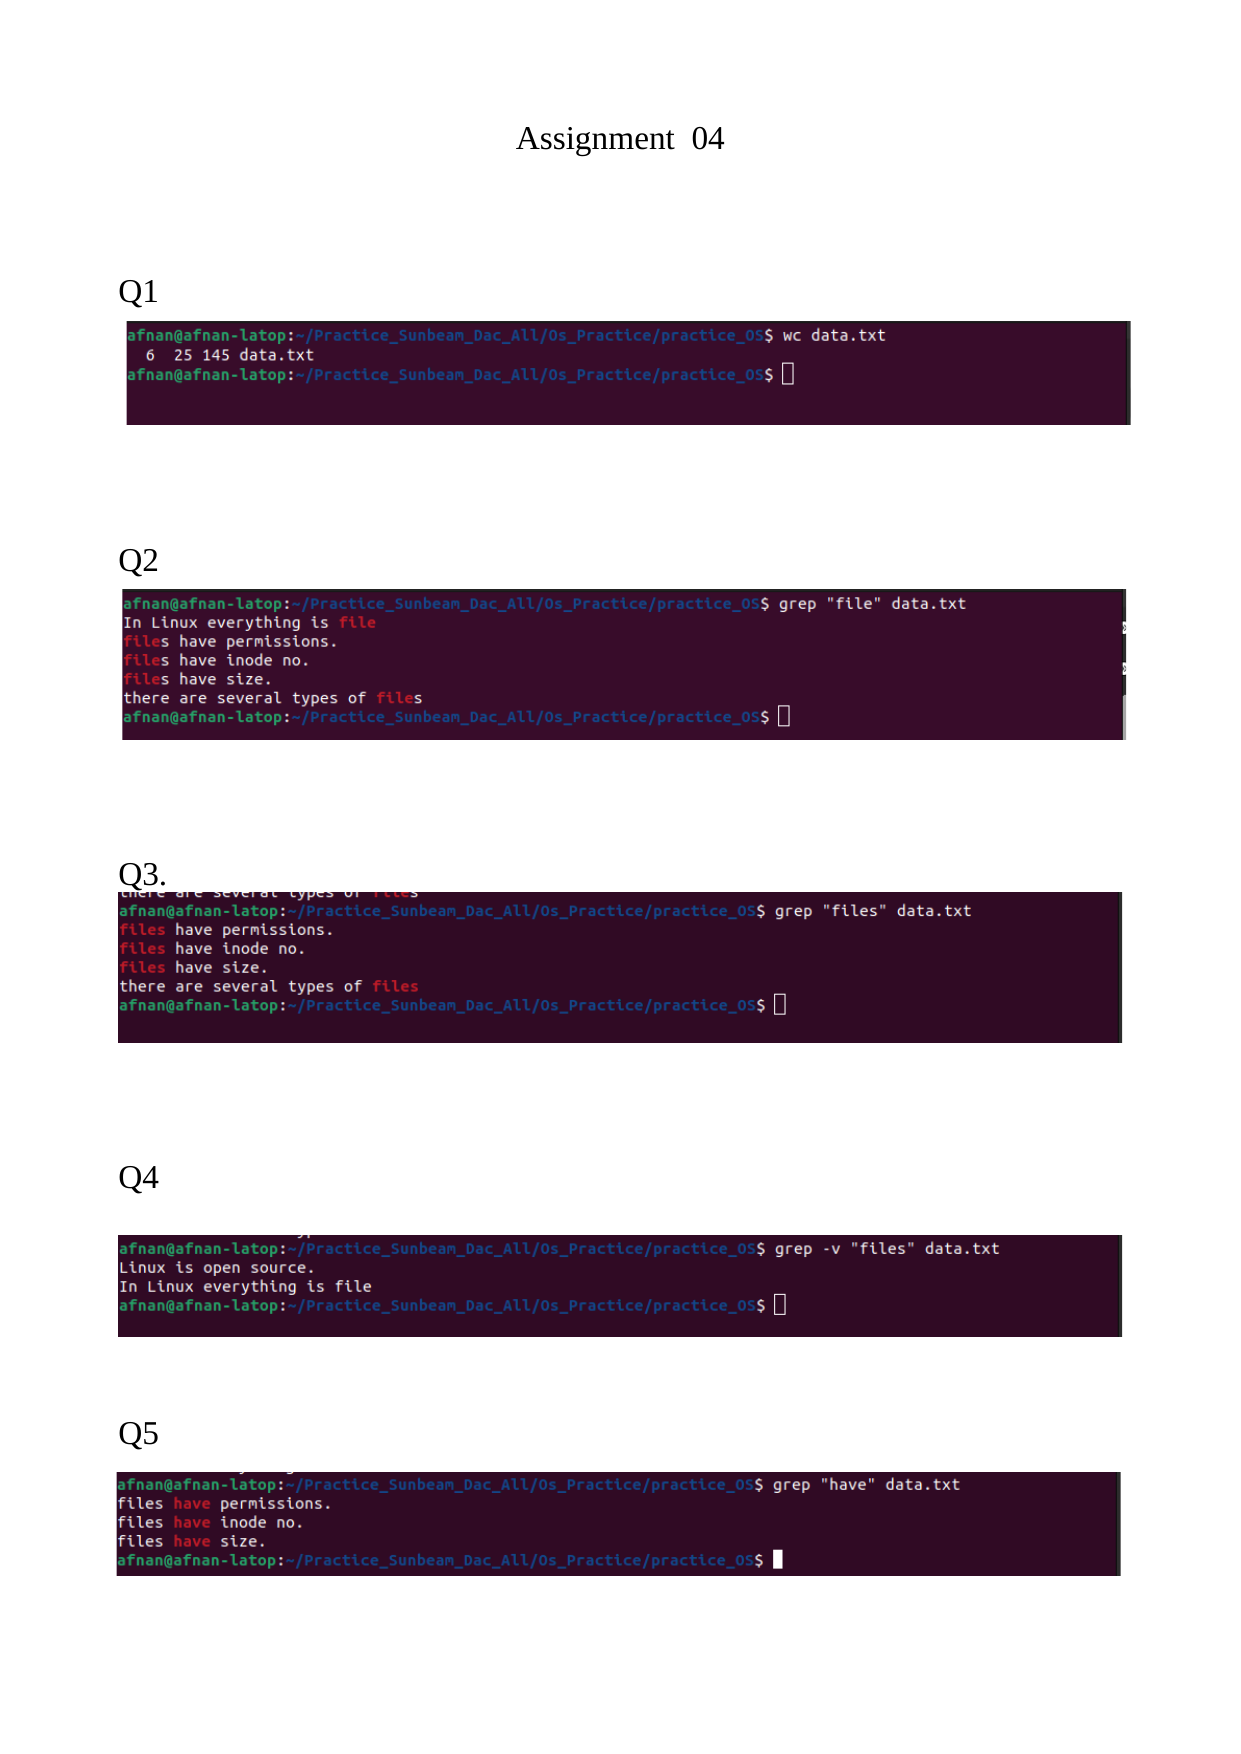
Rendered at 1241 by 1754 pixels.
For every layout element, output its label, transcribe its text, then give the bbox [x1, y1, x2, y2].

picture [118, 1235, 1123, 1337]
picture [122, 589, 1127, 740]
picture [116, 1472, 1121, 1576]
text Q1 [118, 271, 1122, 310]
text Assignment 04 [118, 118, 1122, 156]
picture [118, 892, 1123, 1043]
picture [126, 321, 1131, 425]
text Q3. [118, 854, 1122, 892]
text Q4 [118, 1158, 1122, 1196]
text Q5 [118, 1413, 1122, 1452]
text Q2 [118, 540, 1122, 578]
